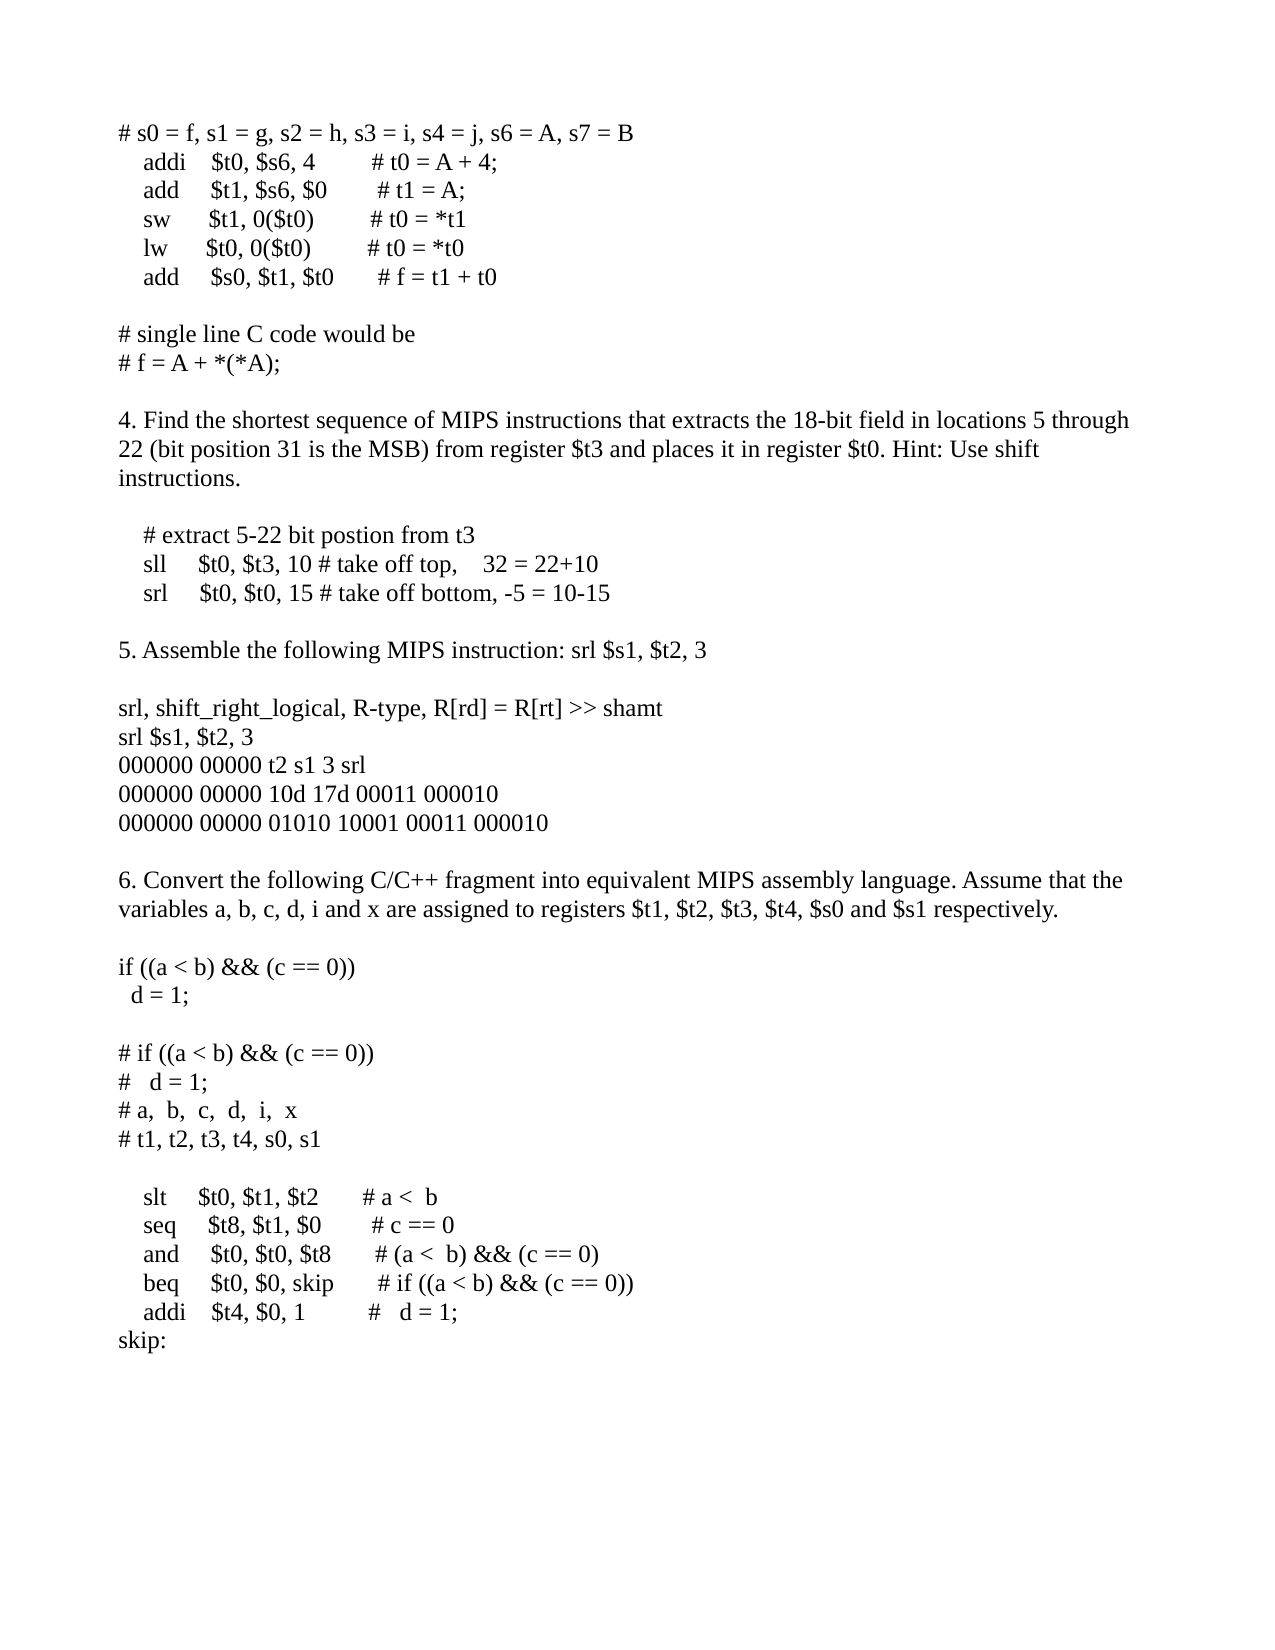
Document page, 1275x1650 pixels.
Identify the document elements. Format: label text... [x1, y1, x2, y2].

text 000000 00000 t2 s1 3 srl [118, 751, 1157, 779]
text addi $t0, $s6, 4 # t0 = A + 4; [118, 147, 1157, 176]
text lw $t0, 0($t0) # t0 = *t0 [118, 233, 1157, 262]
text 5. Assemble the following MIPS instruction: srl $s1, $t2, 3 [118, 636, 1157, 664]
text seq $t8, $t1, $0 # c == 0 [118, 1211, 1157, 1239]
text 000000 00000 10d 17d 00011 000010 [118, 779, 1157, 808]
text # f = A + *(*A); [118, 348, 1157, 377]
text # single line C code would be [118, 319, 1157, 348]
text # if ((a < b) && (c == 0)) [118, 1038, 1157, 1067]
text and $t0, $t0, $t8 # (a < b) && (c == 0) [118, 1239, 1157, 1268]
text skip: [118, 1326, 1157, 1354]
text srl, shift_right_logical, R-type, R[rd] = R[rt] >> shamt [118, 693, 1157, 722]
text 6. Convert the following C/C++ fragment into equivalent MIPS assembly language. Assume that the variables a, b, c, d, i and x are assigned to registers $t1, $t2, $t3, $t4, $s0 and $s1 respectively. [118, 866, 1157, 923]
text # d = 1; [118, 1067, 1157, 1096]
text # a, b, c, d, i, x [118, 1096, 1157, 1124]
text if ((a < b) && (c == 0)) [118, 952, 1157, 981]
text # s0 = f, s1 = g, s2 = h, s3 = i, s4 = j, s6 = A, s7 = B [118, 118, 1157, 147]
text sll $t0, $t3, 10 # take off top, 32 = 22+10 [118, 549, 1157, 578]
text # extract 5-22 bit postion from t3 [118, 521, 1157, 549]
text sw $t1, 0($t0) # t0 = *t1 [118, 204, 1157, 233]
text srl $s1, $t2, 3 [118, 722, 1157, 751]
text 4. Find the shortest sequence of MIPS instructions that extracts the 18-bit field in locations 5 through 22 (bit position 31 is the MSB) from register $t3 and places it in register $t0. Hint: Use shift instructions. [118, 406, 1157, 492]
text 000000 00000 01010 10001 00011 000010 [118, 808, 1157, 837]
text add $s0, $t1, $t0 # f = t1 + t0 [118, 262, 1157, 291]
text d = 1; [118, 981, 1157, 1009]
text slt $t0, $t1, $t2 # a < b [118, 1182, 1157, 1211]
text # t1, t2, t3, t4, s0, s1 [118, 1124, 1157, 1153]
text add $t1, $s6, $0 # t1 = A; [118, 176, 1157, 204]
text srl $t0, $t0, 15 # take off bottom, -5 = 10-15 [118, 578, 1157, 607]
text beq $t0, $0, skip # if ((a < b) && (c == 0)) [118, 1268, 1157, 1297]
text addi $t4, $0, 1 # d = 1; [118, 1297, 1157, 1326]
